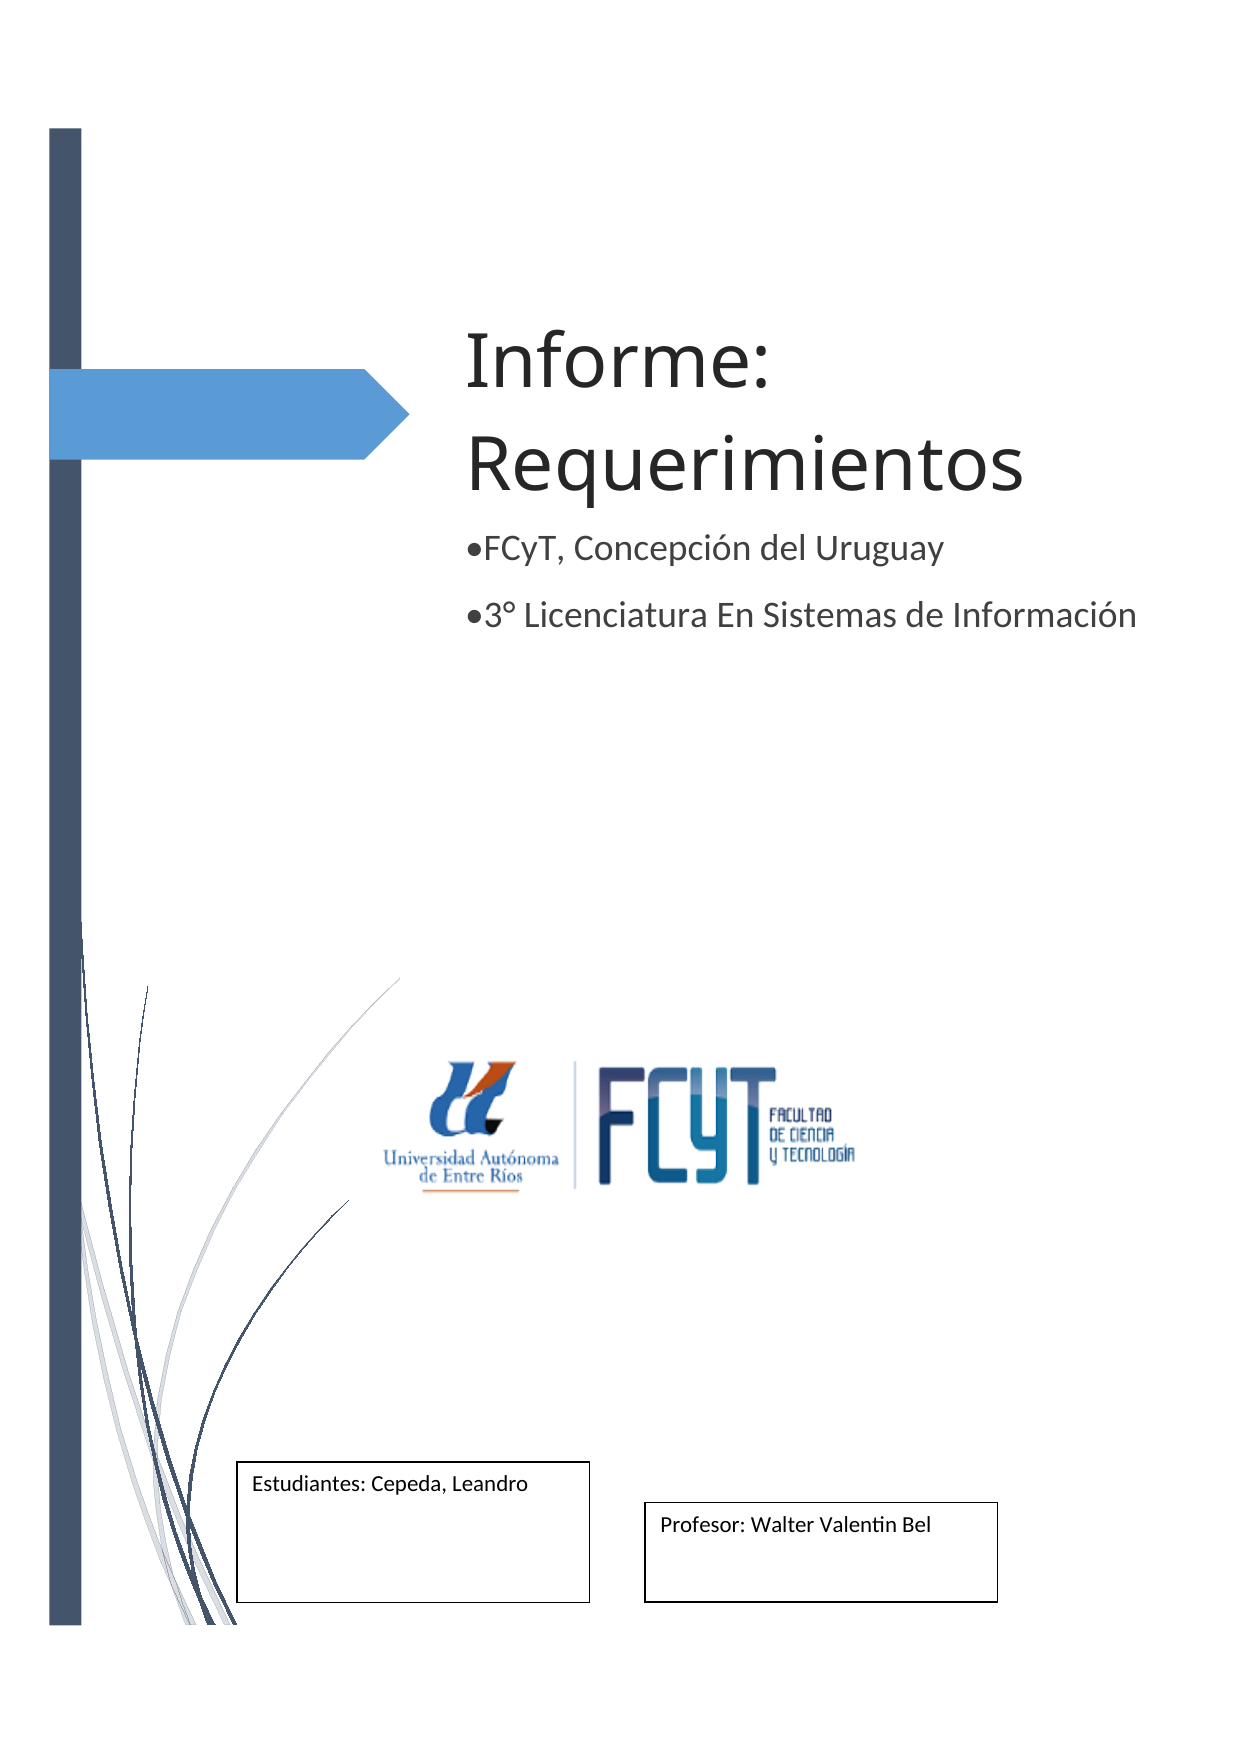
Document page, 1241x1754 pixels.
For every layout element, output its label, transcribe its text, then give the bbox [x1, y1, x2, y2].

picture [375, 1053, 865, 1211]
text Informe: Requerimientos [465, 307, 1159, 512]
text Estudiantes: Cepeda, Leandro [252, 1469, 574, 1498]
text •3° Licenciatura En Sistemas de Información [465, 591, 1159, 636]
text •FCyT, Concepción del Uruguay [465, 524, 1159, 570]
text Profesor: Walter Valentin Bel [660, 1510, 983, 1538]
